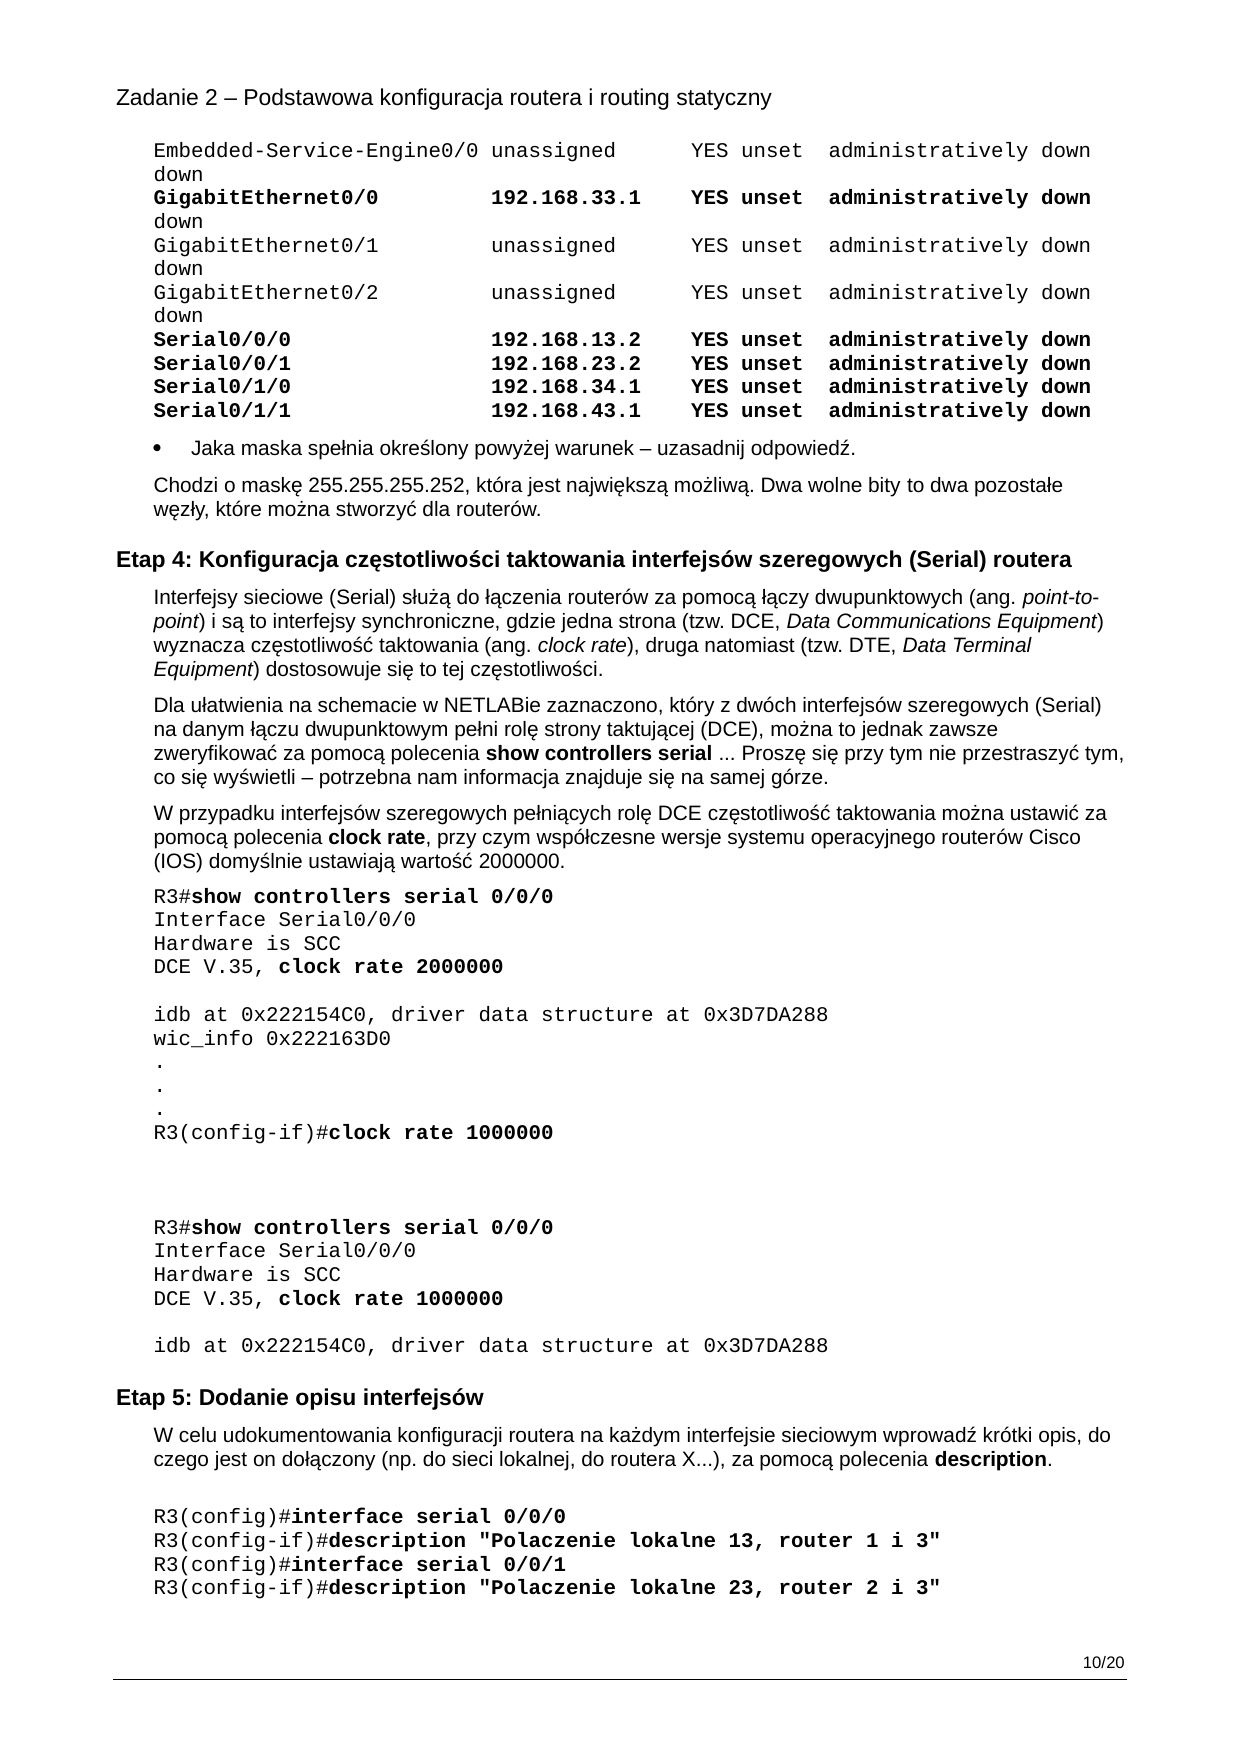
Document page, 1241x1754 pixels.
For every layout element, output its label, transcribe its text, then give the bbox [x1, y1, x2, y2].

text R3(config)#interface serial 0/0/0 [153, 1506, 1124, 1530]
text idb at 0x222154C0, driver data structure at 0x3D7DA288 [153, 1335, 1124, 1358]
text W przypadku interfejsów szeregowych pełniących rolę DCE częstotliwość taktowania można ustawić za pomocą polecenia clock rate, przy czym współczesne wersje systemu operacyjnego routerów Cisco (IOS) domyślnie ustawiają wartość 2000000. [153, 801, 1124, 873]
text Interface Serial0/0/0 [153, 1240, 1124, 1264]
text W celu udokumentowania konfiguracji routera na każdym interfejsie sieciowym wprowadź krótki opis, do czego jest on dołączony (np. do sieci lokalnej, do routera X...), za pomocą polecenia description. [153, 1422, 1124, 1470]
list Jaka maska spełnia określony powyżej warunek – uzasadnij odpowiedź. [153, 436, 1124, 460]
text R3(config-if)#description "Polaczenie lokalne 13, router 1 i 3" [153, 1530, 1124, 1554]
text Chodzi o maskę 255.255.255.252, która jest największą możliwą. Dwa wolne bity to dwa pozostałe węzły, które można stworzyć dla routerów. [153, 473, 1124, 521]
text idb at 0x222154C0, driver data structure at 0x3D7DA288 [153, 1004, 1124, 1027]
text GigabitEthernet0/2 unassigned YES unset administratively down down [153, 282, 1124, 329]
text . [153, 1098, 1124, 1122]
text . [153, 1075, 1124, 1098]
list Konfiguracja częstotliwości taktowania interfejsów szeregowych (Serial) routera [116, 546, 1124, 572]
text R3(config)#interface serial 0/0/1 [153, 1554, 1124, 1577]
text Serial0/0/1 192.168.23.2 YES unset administratively down [153, 353, 1124, 376]
text R3#show controllers serial 0/0/0 [153, 1217, 1124, 1240]
text Serial0/1/0 192.168.34.1 YES unset administratively down [153, 376, 1124, 400]
text Serial0/0/0 192.168.13.2 YES unset administratively down [153, 329, 1124, 353]
text . [153, 1051, 1124, 1075]
text GigabitEthernet0/0 192.168.33.1 YES unset administratively down [153, 187, 1124, 211]
text R3(config-if)#description "Polaczenie lokalne 23, router 2 i 3" [153, 1577, 1124, 1601]
text Dla ułatwienia na schemacie w NETLABie zaznaczono, który z dwóch interfejsów szeregowych (Serial) na danym łączu dwupunktowym pełni rolę strony taktującej (DCE), można to jednak zawsze zweryfikować za pomocą polecenia show controllers serial ... Proszę się przy tym nie przestraszyć tym, co się wyświetli – potrzebna nam informacja znajduje się na samej górze. [153, 693, 1124, 789]
text Embedded-Service-Engine0/0 unassigned YES unset administratively down down [153, 140, 1124, 187]
text DCE V.35, clock rate 1000000 [153, 1288, 1124, 1311]
text Interface Serial0/0/0 [153, 909, 1124, 933]
text Hardware is SCC [153, 1264, 1124, 1288]
text Serial0/1/1 192.168.43.1 YES unset administratively down [153, 400, 1124, 424]
text R3#show controllers serial 0/0/0 [153, 886, 1124, 909]
text down [153, 211, 1124, 234]
text Hardware is SCC [153, 933, 1124, 957]
text Interfejsy sieciowe (Serial) służą do łączenia routerów za pomocą łączy dwupunktowych (ang. point-to-point) i są to interfejsy synchroniczne, gdzie jedna strona (tzw. DCE, Data Communications Equipment) wyznacza częstotliwość taktowania (ang. clock rate), druga natomiast (tzw. DTE, Data Terminal Equipment) dostosowuje się to tej częstotliwości. [153, 584, 1124, 680]
list Dodanie opisu interfejsów [116, 1383, 1124, 1410]
text R3(config-if)#clock rate 1000000 [153, 1122, 1124, 1146]
text DCE V.35, clock rate 2000000 [153, 957, 1124, 980]
text GigabitEthernet0/1 unassigned YES unset administratively down down [153, 234, 1124, 282]
text wic_info 0x222163D0 [153, 1027, 1124, 1051]
